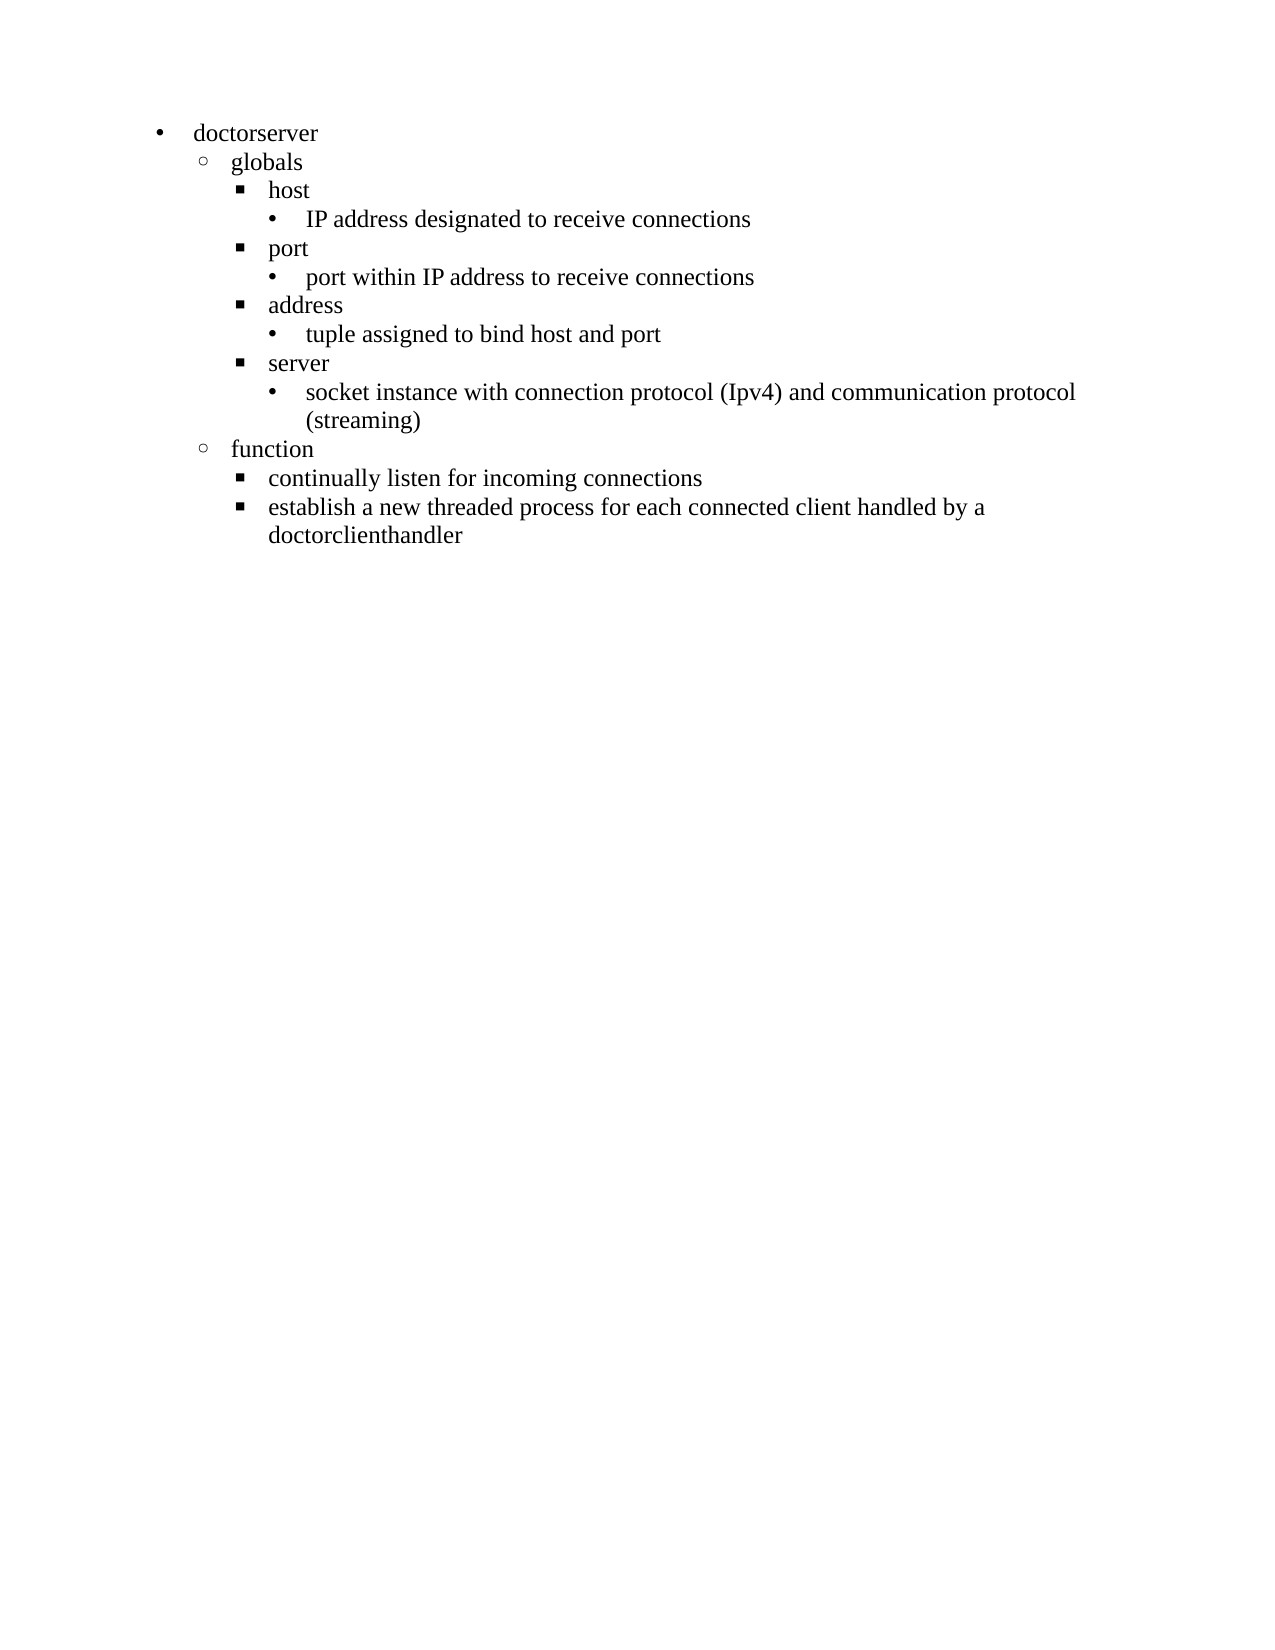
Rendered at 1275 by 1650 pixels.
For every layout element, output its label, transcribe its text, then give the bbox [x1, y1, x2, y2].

list server [231, 348, 1157, 377]
list establish a new threaded process for each connected client handled by a doctorclienthandler [231, 492, 1157, 549]
list IP address designated to receive connections [268, 204, 1157, 233]
list continually listen for incoming connections [231, 463, 1157, 492]
list port [231, 233, 1157, 262]
list doctorserver [156, 118, 1157, 147]
list socket instance with connection protocol (Ipv4) and communication protocol (streaming) [268, 377, 1157, 434]
list port within IP address to receive connections [268, 262, 1157, 291]
list function [193, 434, 1157, 463]
list tuple assigned to bind host and port [268, 319, 1157, 348]
list address [231, 291, 1157, 319]
list host [231, 176, 1157, 204]
list globals [193, 147, 1157, 176]
